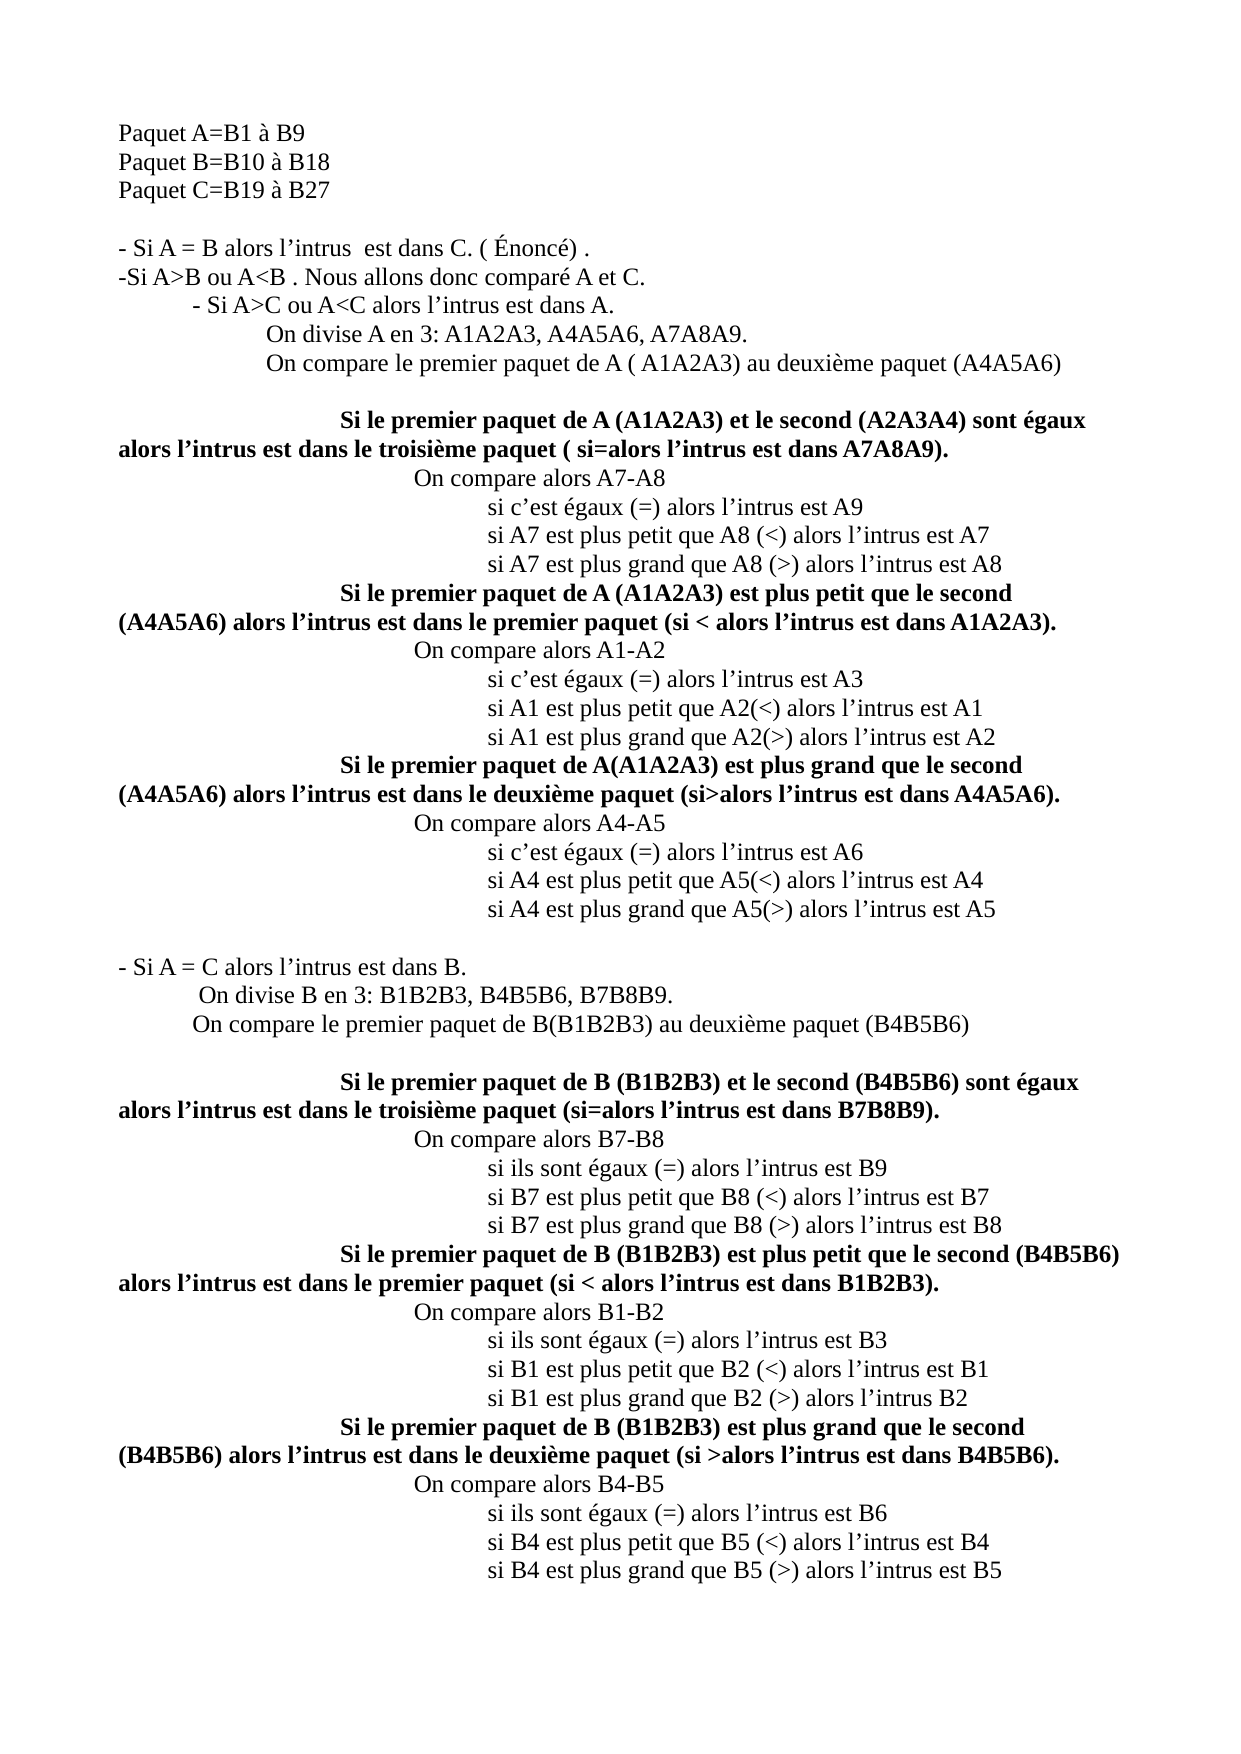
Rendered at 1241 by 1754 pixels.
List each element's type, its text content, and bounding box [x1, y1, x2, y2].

text Paquet C=B19 à B27 [118, 176, 1122, 204]
text - Si A>C ou A<C alors l’intrus est dans A. [118, 291, 1122, 319]
text si B1 est plus grand que B2 (>) alors l’intrus B2 [118, 1383, 1122, 1412]
text - Si A = C alors l’intrus est dans B. [118, 952, 1122, 981]
text On compare alors A1-A2 [118, 636, 1122, 664]
text On compare alors B1-B2 [118, 1297, 1122, 1326]
text si B1 est plus petit que B2 (<) alors l’intrus est B1 [118, 1354, 1122, 1383]
text Si le premier paquet de A(A1A2A3) est plus grand que le second (A4A5A6) alors l’intrus est dans le deuxième paquet (si>alors l’intrus est dans A4A5A6). [118, 751, 1122, 808]
text si ils sont égaux (=) alors l’intrus est B9 [118, 1153, 1122, 1182]
text si B4 est plus grand que B5 (>) alors l’intrus est B5 [118, 1556, 1122, 1584]
text Si le premier paquet de B (B1B2B3) et le second (B4B5B6) sont égaux alors l’intrus est dans le troisième paquet (si=alors l’intrus est dans B7B8B9). [118, 1067, 1122, 1124]
text On compare alors A7-A8 [118, 463, 1122, 492]
text si ils sont égaux (=) alors l’intrus est B6 [118, 1498, 1122, 1527]
text si A7 est plus petit que A8 (<) alors l’intrus est A7 [118, 521, 1122, 549]
text Paquet B=B10 à B18 [118, 147, 1122, 176]
text si B7 est plus petit que B8 (<) alors l’intrus est B7 [118, 1182, 1122, 1211]
text Si le premier paquet de A (A1A2A3) et le second (A2A3A4) sont égaux alors l’intrus est dans le troisième paquet ( si=alors l’intrus est dans A7A8A9). [118, 406, 1122, 463]
text On compare le premier paquet de A ( A1A2A3) au deuxième paquet (A4A5A6) [118, 348, 1122, 377]
text Si le premier paquet de A (A1A2A3) est plus petit que le second (A4A5A6) alors l’intrus est dans le premier paquet (si < alors l’intrus est dans A1A2A3). [118, 578, 1122, 636]
text On compare le premier paquet de B(B1B2B3) au deuxième paquet (B4B5B6) [118, 1009, 1122, 1038]
text si A7 est plus grand que A8 (>) alors l’intrus est A8 [118, 549, 1122, 578]
text si B4 est plus petit que B5 (<) alors l’intrus est B4 [118, 1527, 1122, 1556]
text On compare alors B7-B8 [118, 1124, 1122, 1153]
text si ils sont égaux (=) alors l’intrus est B3 [118, 1326, 1122, 1354]
text si A1 est plus grand que A2(>) alors l’intrus est A2 [118, 722, 1122, 751]
text On divise A en 3: A1A2A3, A4A5A6, A7A8A9. [118, 319, 1122, 348]
text si B7 est plus grand que B8 (>) alors l’intrus est B8 [118, 1211, 1122, 1239]
text On divise B en 3: B1B2B3, B4B5B6, B7B8B9. [118, 981, 1122, 1009]
text si c’est égaux (=) alors l’intrus est A3 [118, 664, 1122, 693]
text - Si A = B alors l’intrus est dans C. ( Énoncé) . [118, 233, 1122, 262]
text -Si A>B ou A<B . Nous allons donc comparé A et C. [118, 262, 1122, 291]
text si A1 est plus petit que A2(<) alors l’intrus est A1 [118, 693, 1122, 722]
text si A4 est plus petit que A5(<) alors l’intrus est A4 [118, 866, 1122, 894]
text Si le premier paquet de B (B1B2B3) est plus petit que le second (B4B5B6) alors l’intrus est dans le premier paquet (si < alors l’intrus est dans B1B2B3). [118, 1239, 1122, 1297]
text si A4 est plus grand que A5(>) alors l’intrus est A5 [118, 894, 1122, 923]
text Paquet A=B1 à B9 [118, 118, 1122, 147]
text On compare alors A4-A5 [118, 808, 1122, 837]
text On compare alors B4-B5 [118, 1469, 1122, 1498]
text si c’est égaux (=) alors l’intrus est A9 [118, 492, 1122, 521]
text si c’est égaux (=) alors l’intrus est A6 [118, 837, 1122, 866]
text Si le premier paquet de B (B1B2B3) est plus grand que le second (B4B5B6) alors l’intrus est dans le deuxième paquet (si >alors l’intrus est dans B4B5B6). [118, 1412, 1122, 1469]
